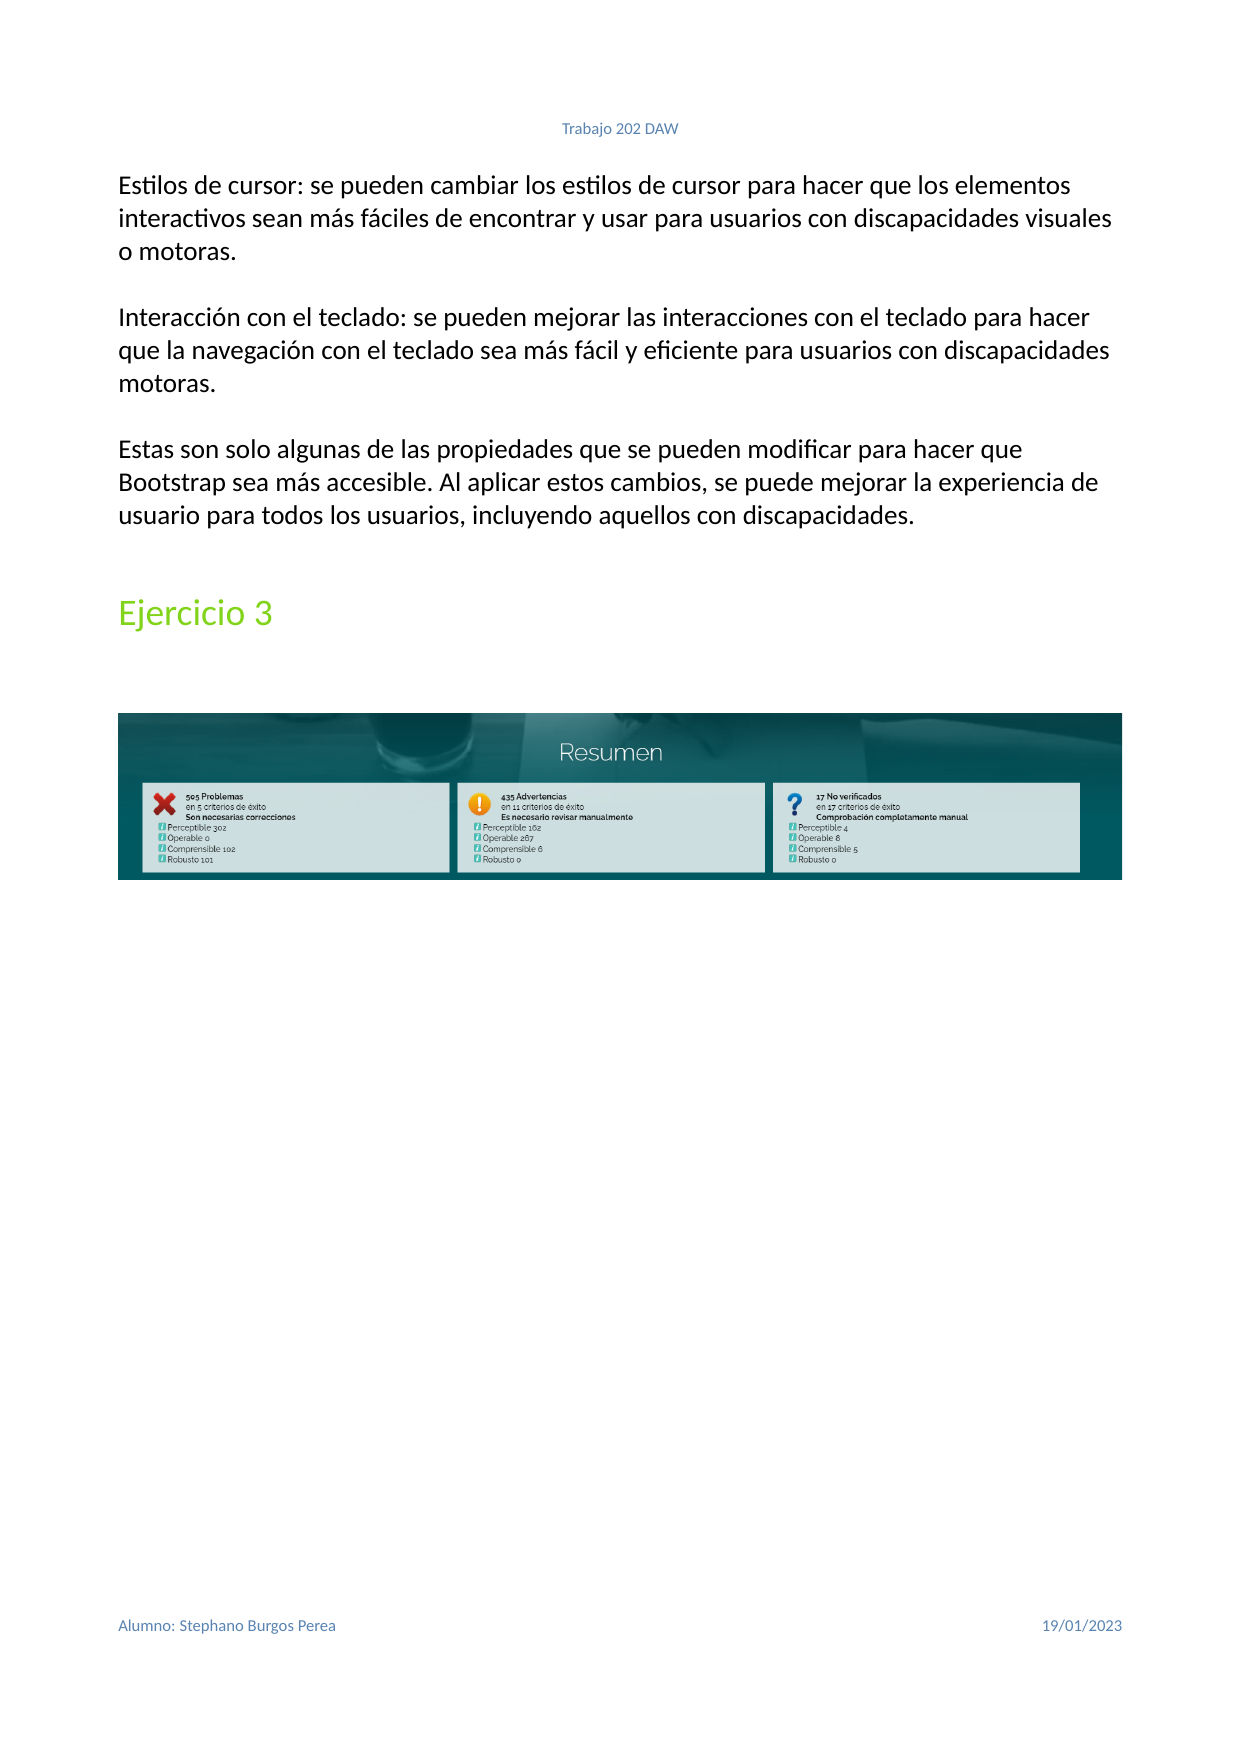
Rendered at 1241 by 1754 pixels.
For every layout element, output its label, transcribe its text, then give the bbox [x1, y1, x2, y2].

text Estas son solo algunas de las propiedades que se pueden modificar para hacer que Bootstrap sea más accesible. Al aplicar estos cambios, se puede mejorar la experiencia de usuario para todos los usuarios, incluyendo aquellos con discapacidades. [118, 432, 1122, 531]
text Interacción con el teclado: se pueden mejorar las interacciones con el teclado para hacer que la navegación con el teclado sea más fácil y eficiente para usuarios con discapacidades motoras. [118, 300, 1122, 399]
subtitle Ejercicio 3 [118, 589, 1122, 635]
text Estilos de cursor: se pueden cambiar los estilos de cursor para hacer que los elementos interactivos sean más fáciles de encontrar y usar para usuarios con discapacidades visuales o motoras. [118, 168, 1122, 267]
picture [118, 713, 1123, 880]
